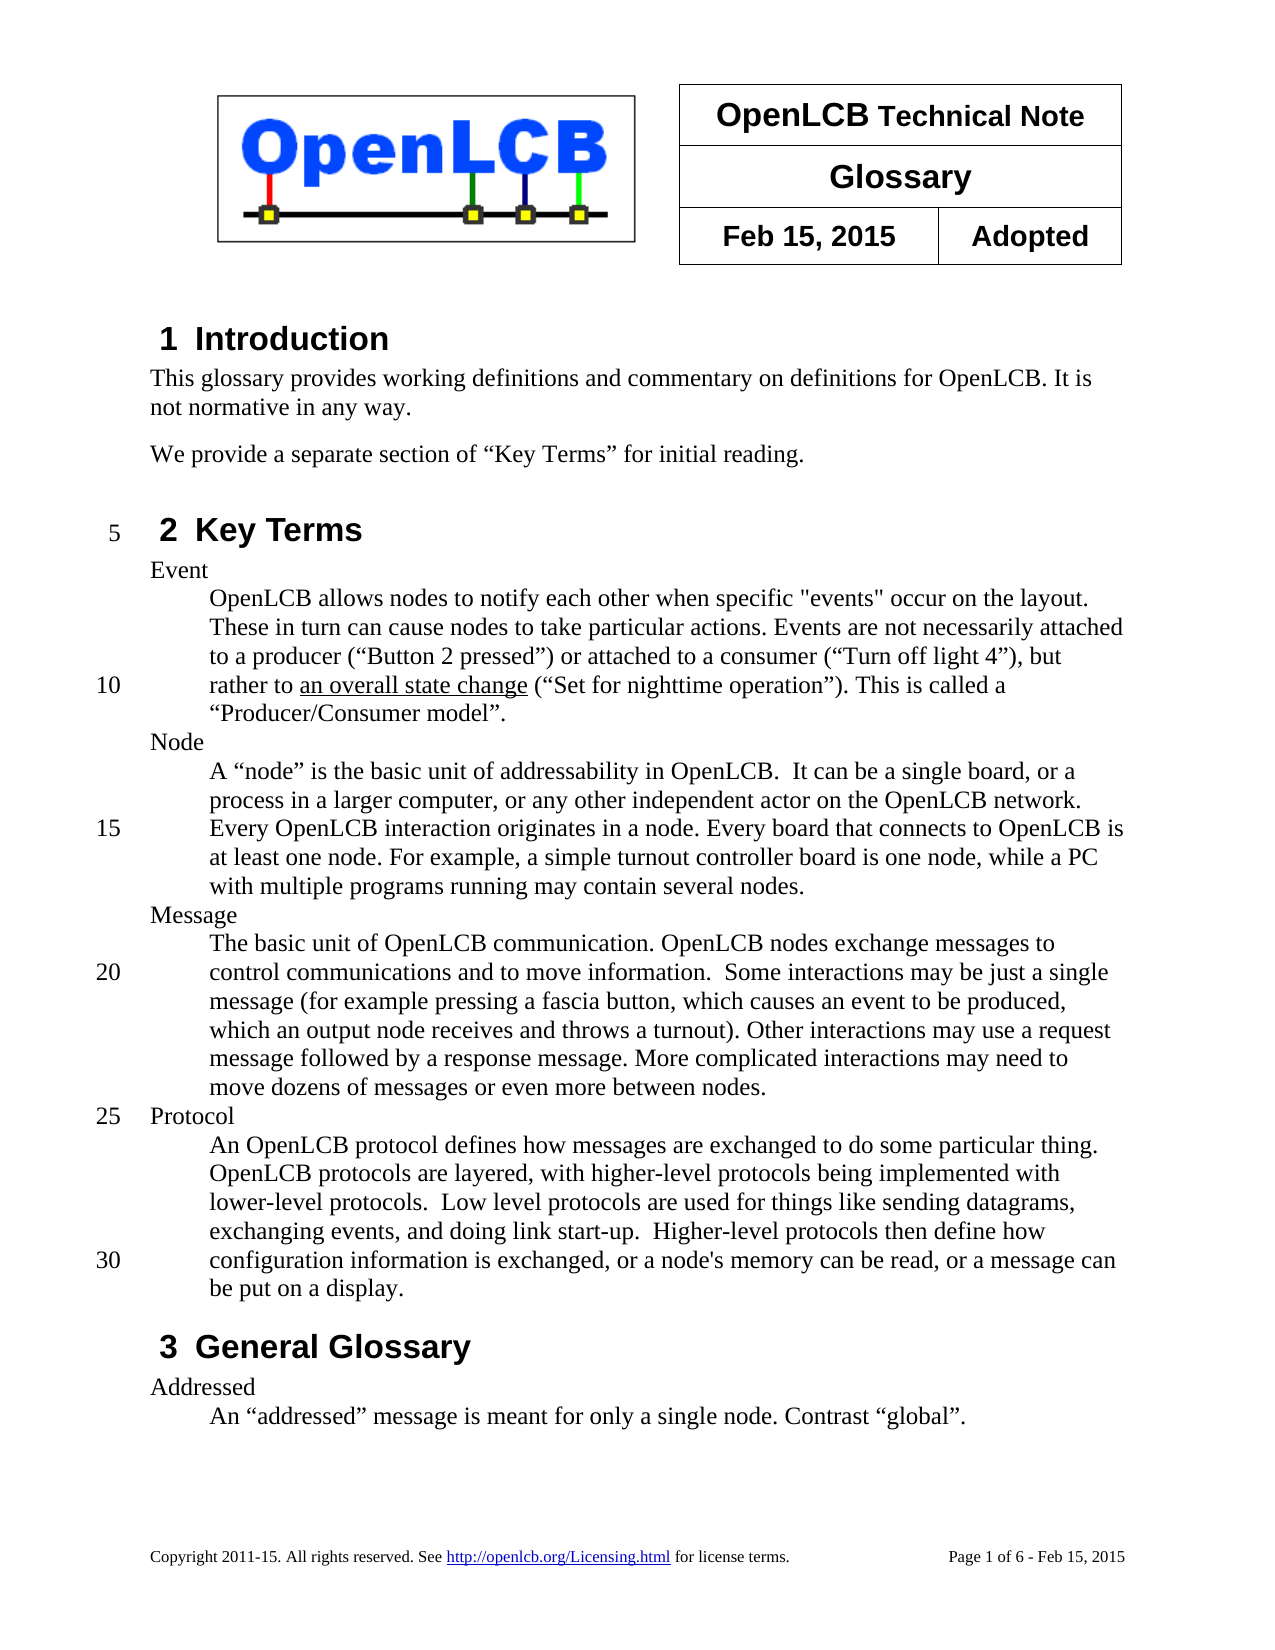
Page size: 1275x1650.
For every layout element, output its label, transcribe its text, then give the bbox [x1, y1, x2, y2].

subtitle Introduction [150, 319, 1125, 357]
subtitle General Glossary [150, 1327, 1125, 1366]
subtitle Message [150, 900, 1125, 928]
text We provide a separate section of “Key Terms” for initial reading. [150, 439, 1125, 467]
list Every OpenLCB interaction originates in a node. Every board that connects to OpenLCB is at least one node. For example, a simple turnout controller board is one node, while a PC with multiple programs running may contain several nodes. [209, 813, 1125, 900]
list An “addressed” message is meant for only a single node. Contrast “global”. [209, 1401, 1125, 1429]
list A “node” is the basic unit of addressability in OpenLCB. It can be a single board, or a process in a larger computer, or any other independent actor on the OpenLCB network. [209, 756, 1125, 813]
list OpenLCB allows nodes to notify each other when specific "events" occur on the layout. These in turn can cause nodes to take particular actions. Events are not necessarily attached to a producer (“Button 2 pressed”) or attached to a consumer (“Turn off light 4”), but rather to an overall state change (“Set for nighttime operation”). This is called a “Producer/Consumer model”. [209, 583, 1125, 727]
picture [216, 95, 637, 244]
subtitle Addressed [150, 1372, 1125, 1401]
subtitle Event [150, 555, 1125, 583]
subtitle Node [150, 727, 1125, 756]
list The basic unit of OpenLCB communication. OpenLCB nodes exchange messages to control communications and to move information. Some interactions may be just a single message (for example pressing a fascia button, which causes an event to be produced, which an output node receives and throws a turnout). Other interactions may use a request message followed by a response message. More complicated interactions may need to move dozens of messages or even more between nodes. [209, 928, 1125, 1101]
list An OpenLCB protocol defines how messages are exchanged to do some particular thing. OpenLCB protocols are layered, with higher-level protocols being implemented with lower-level protocols. Low level protocols are used for things like sending datagrams, exchanging events, and doing link start-up. Higher-level protocols then define how configuration information is exchanged, or a node's memory can be read, or a message can be put on a display. [209, 1130, 1125, 1302]
list Protocol [150, 1101, 1125, 1130]
subtitle Key Terms [150, 510, 1125, 548]
text This glossary provides working definitions and commentary on definitions for OpenLCB. It is not normative in any way. [150, 363, 1125, 421]
